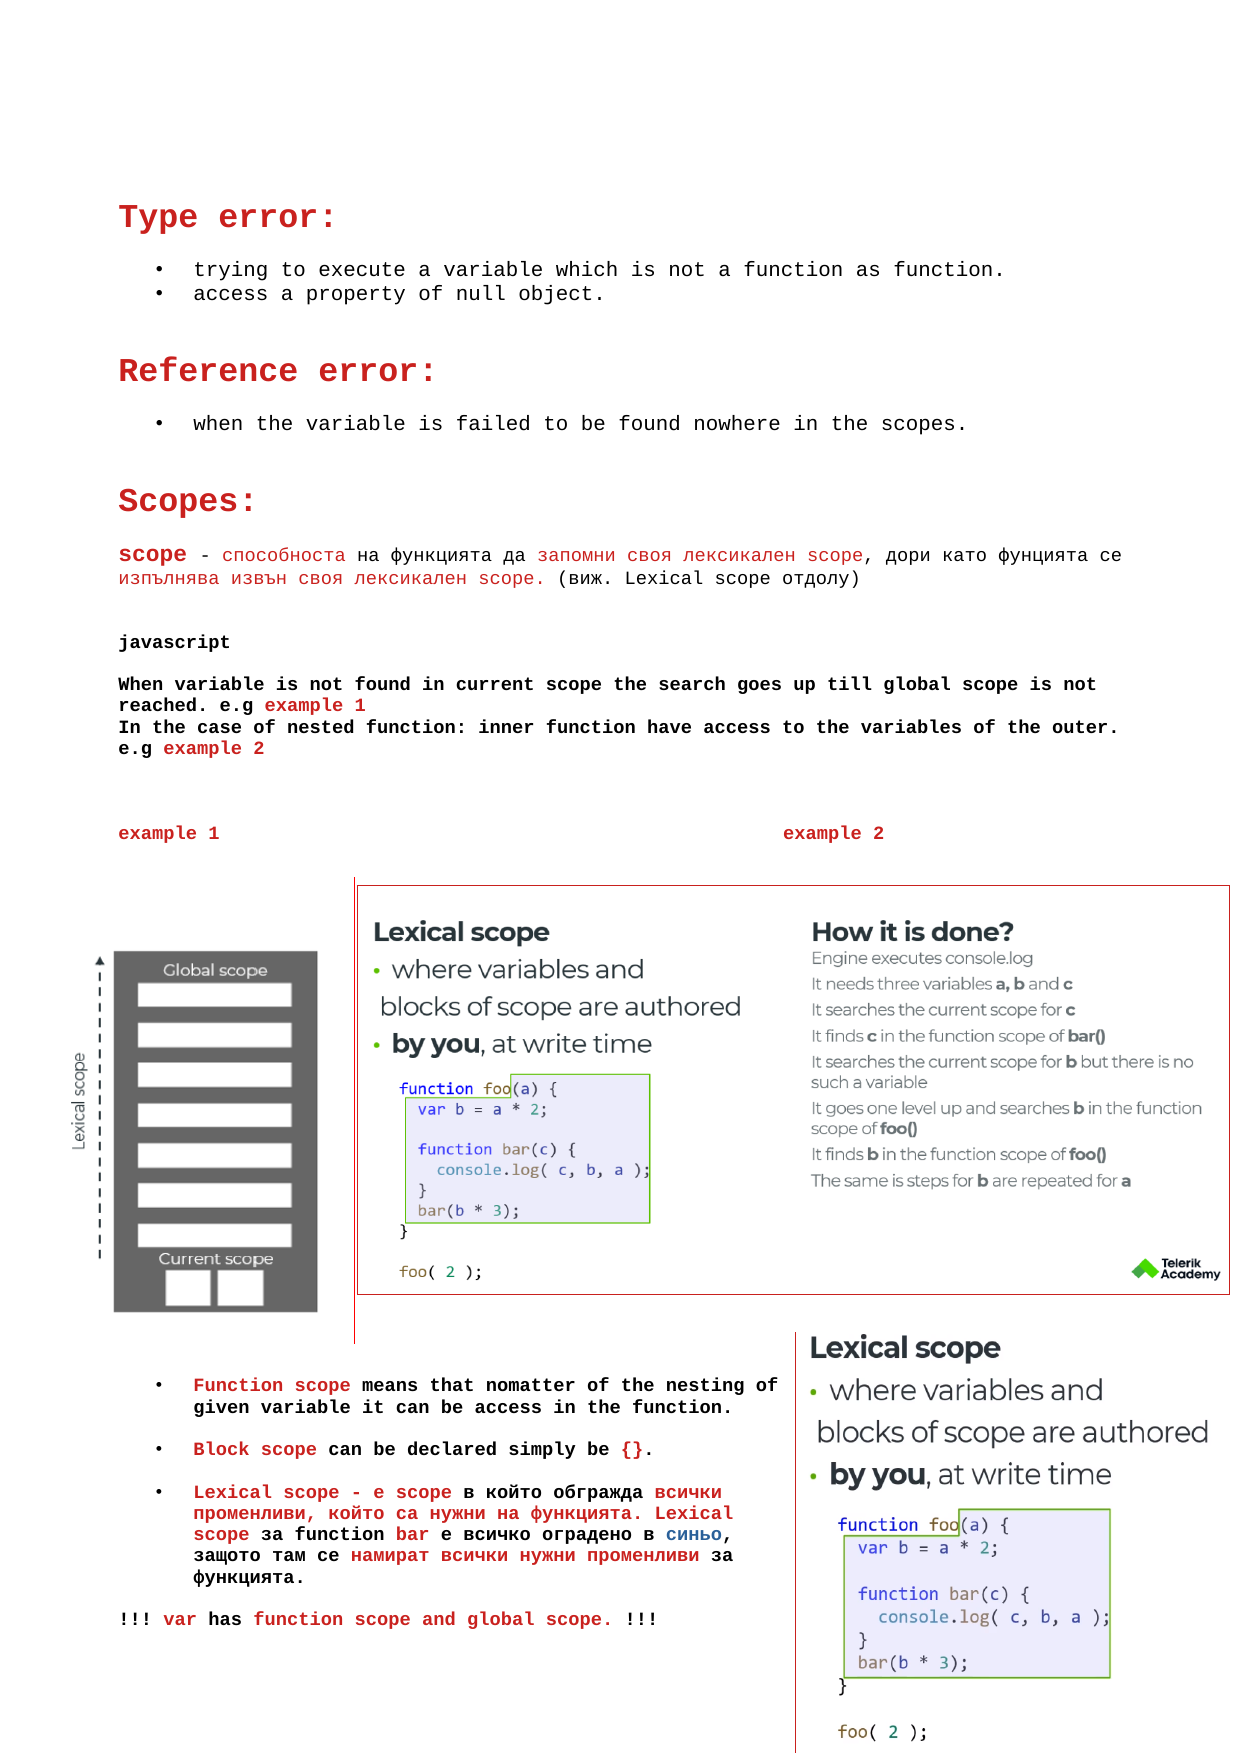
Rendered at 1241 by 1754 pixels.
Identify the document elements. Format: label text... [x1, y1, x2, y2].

text Scopes: [118, 484, 1122, 521]
text Type error: [118, 200, 1122, 238]
picture [58, 919, 354, 1344]
list Block scope can be declared simply be {}. [156, 1440, 794, 1461]
list Function scope means that nomatter of the nesting of given variable it can be access in the function. [156, 1376, 794, 1419]
list access a property of null object. [156, 283, 1122, 306]
picture [797, 1331, 1220, 1753]
text scope - способноста на функцията да запомни своя лексикален scope, дори като фунцията се изпълнява извън своя лексикален scope. (виж. Lexical scope отдолу) [118, 543, 1122, 590]
list when the variable is failed to be found nowhere in the scopes. [156, 413, 1122, 436]
text example 1 example 2 [118, 824, 1122, 845]
text In the case of nested function: inner function have access to the variables of the outer. [118, 717, 1122, 739]
list trying to execute a variable which is not a function as function. [156, 259, 1122, 283]
text Reference error: [118, 354, 1122, 391]
list Lexical scope - е scope в който обгражда всички променливи, който са нужни на функцията. Lexical scope за function bar е всичко оградено в синьо, защото там се намират всички нужни променливи за функцията. [156, 1482, 794, 1589]
text e.g example 2 [118, 739, 1122, 760]
text javascript [118, 632, 1122, 654]
text !!! var has function scope and global scope. !!! [118, 1610, 794, 1631]
picture [359, 888, 1227, 1292]
text When variable is not found in current scope the search goes up till global scope is not reached. e.g example 1 [118, 675, 1122, 717]
